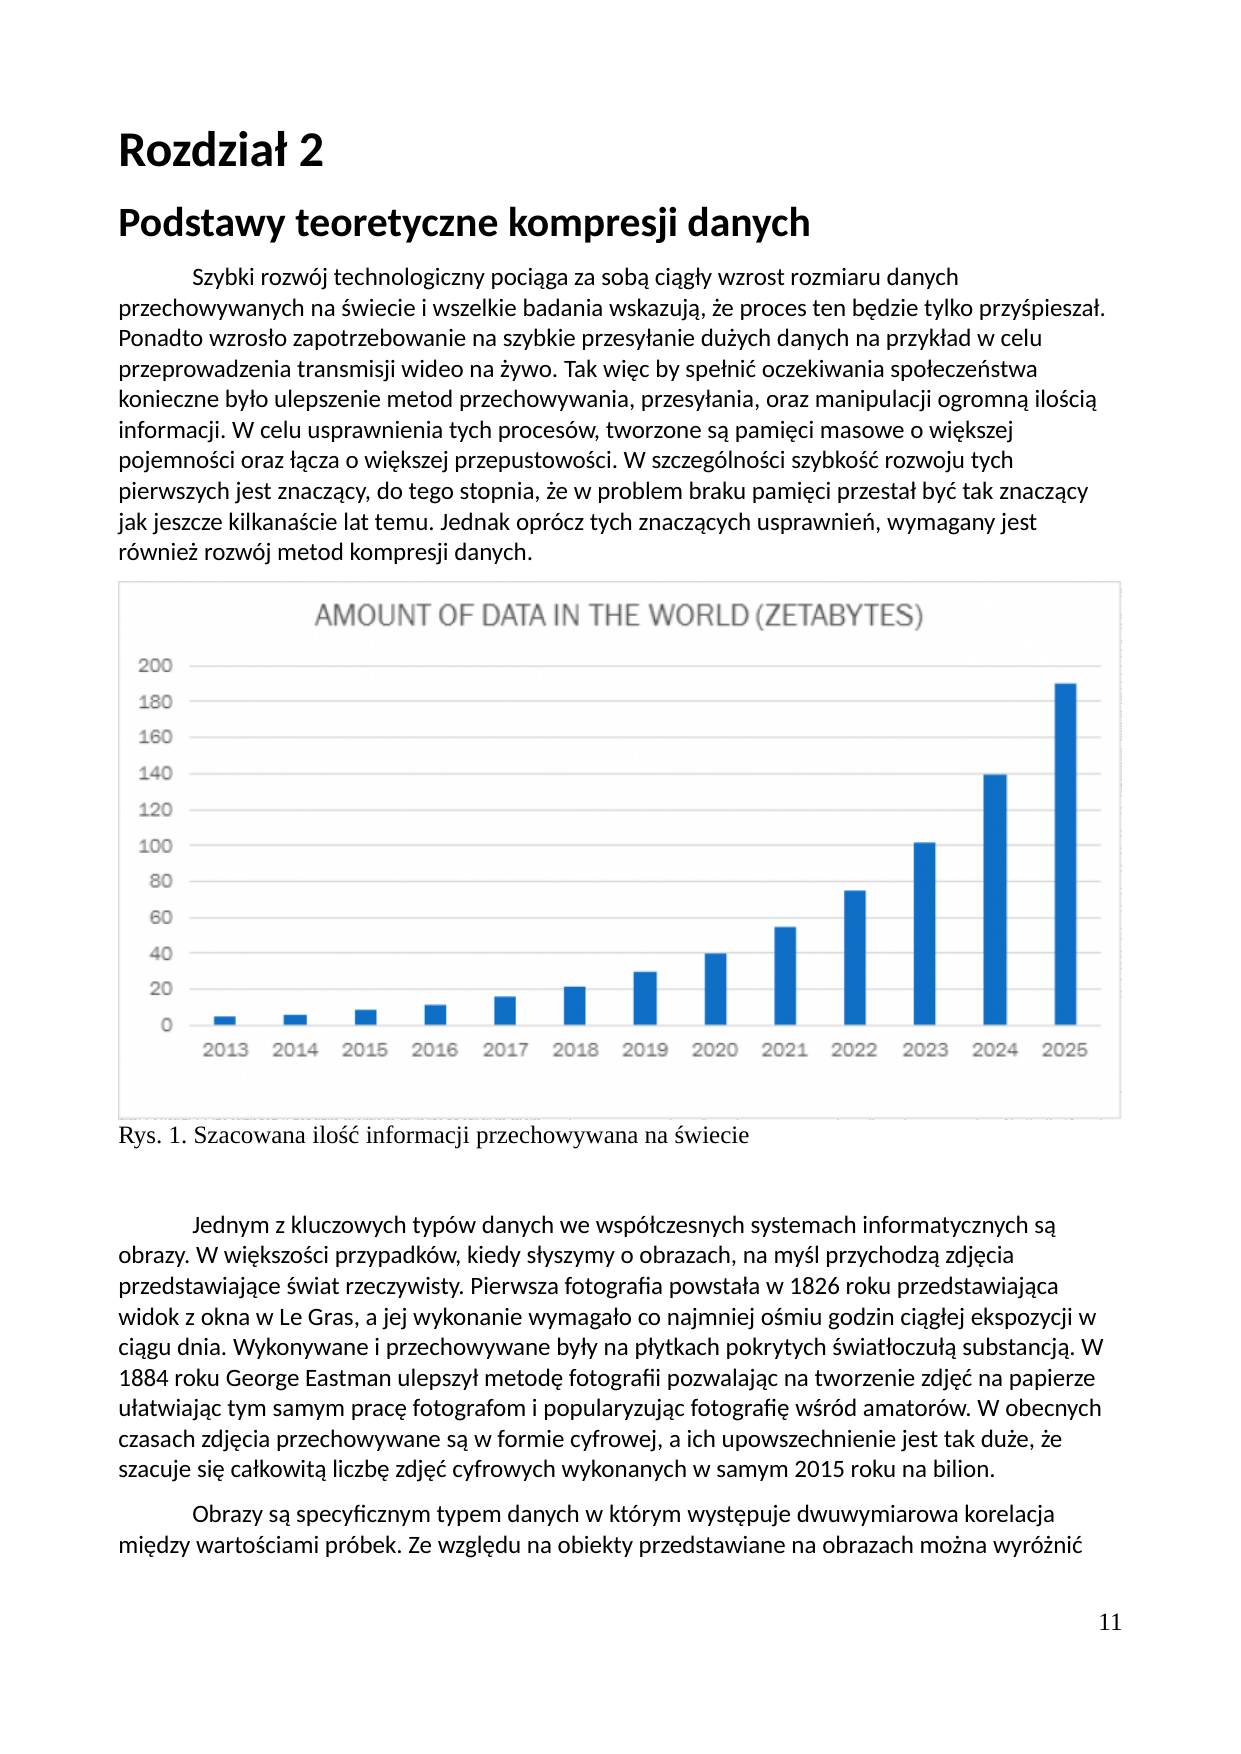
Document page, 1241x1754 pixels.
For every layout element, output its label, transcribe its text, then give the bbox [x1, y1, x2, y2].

picture [118, 581, 1123, 1121]
text Rozdział 2 [118, 118, 1122, 179]
text Rys. 1. Szacowana ilość informacji przechowywana na świecie [118, 1121, 1122, 1149]
text Jednym z kluczowych typów danych we współczesnych systemach informatycznych są obrazy. W większości przypadków, kiedy słyszymy o obrazach, na myśl przychodzą zdjęcia przedstawiające świat rzeczywisty. Pierwsza fotografia powstała w 1826 roku przedstawiająca widok z okna w Le Gras, a jej wykonanie wymagało co najmniej ośmiu godzin ciągłej ekspozycji w ciągu dnia. Wykonywane i przechowywane były na płytkach pokrytych światłoczułą substancją. W 1884 roku George Eastman ulepszył metodę fotografii pozwalając na tworzenie zdjęć na papierze ułatwiając tym samym pracę fotografom i popularyzując fotografię wśród amatorów. W obecnych czasach zdjęcia przechowywane są w formie cyfrowej, a ich upowszechnienie jest tak duże, że szacuje się całkowitą liczbę zdjęć cyfrowych wykonanych w samym 2015 roku na bilion. [118, 1209, 1122, 1484]
text Obrazy są specyficznym typem danych w którym występuje dwuwymiarowa korelacja między wartościami próbek. Ze względu na obiekty przedstawiane na obrazach można wyróżnić [118, 1498, 1122, 1559]
text Szybki rozwój technologiczny pociąga za sobą ciągły wzrost rozmiaru danych przechowywanych na świecie i wszelkie badania wskazują, że proces ten będzie tylko przyśpieszał. Ponadto wzrosło zapotrzebowanie na szybkie przesyłanie dużych danych na przykład w celu przeprowadzenia transmisji wideo na żywo. Tak więc by spełnić oczekiwania społeczeństwa konieczne było ulepszenie metod przechowywania, przesyłania, oraz manipulacji ogromną ilością informacji. W celu usprawnienia tych procesów, tworzone są pamięci masowe o większej pojemności oraz łącza o większej przepustowości. W szczególności szybkość rozwoju tych pierwszych jest znaczący, do tego stopnia, że w problem braku pamięci przestał być tak znaczący jak jeszcze kilkanaście lat temu. Jednak oprócz tych znaczących usprawnień, wymagany jest również rozwój metod kompresji danych. [118, 261, 1122, 567]
text Podstawy teoretyczne kompresji danych [118, 194, 1122, 247]
